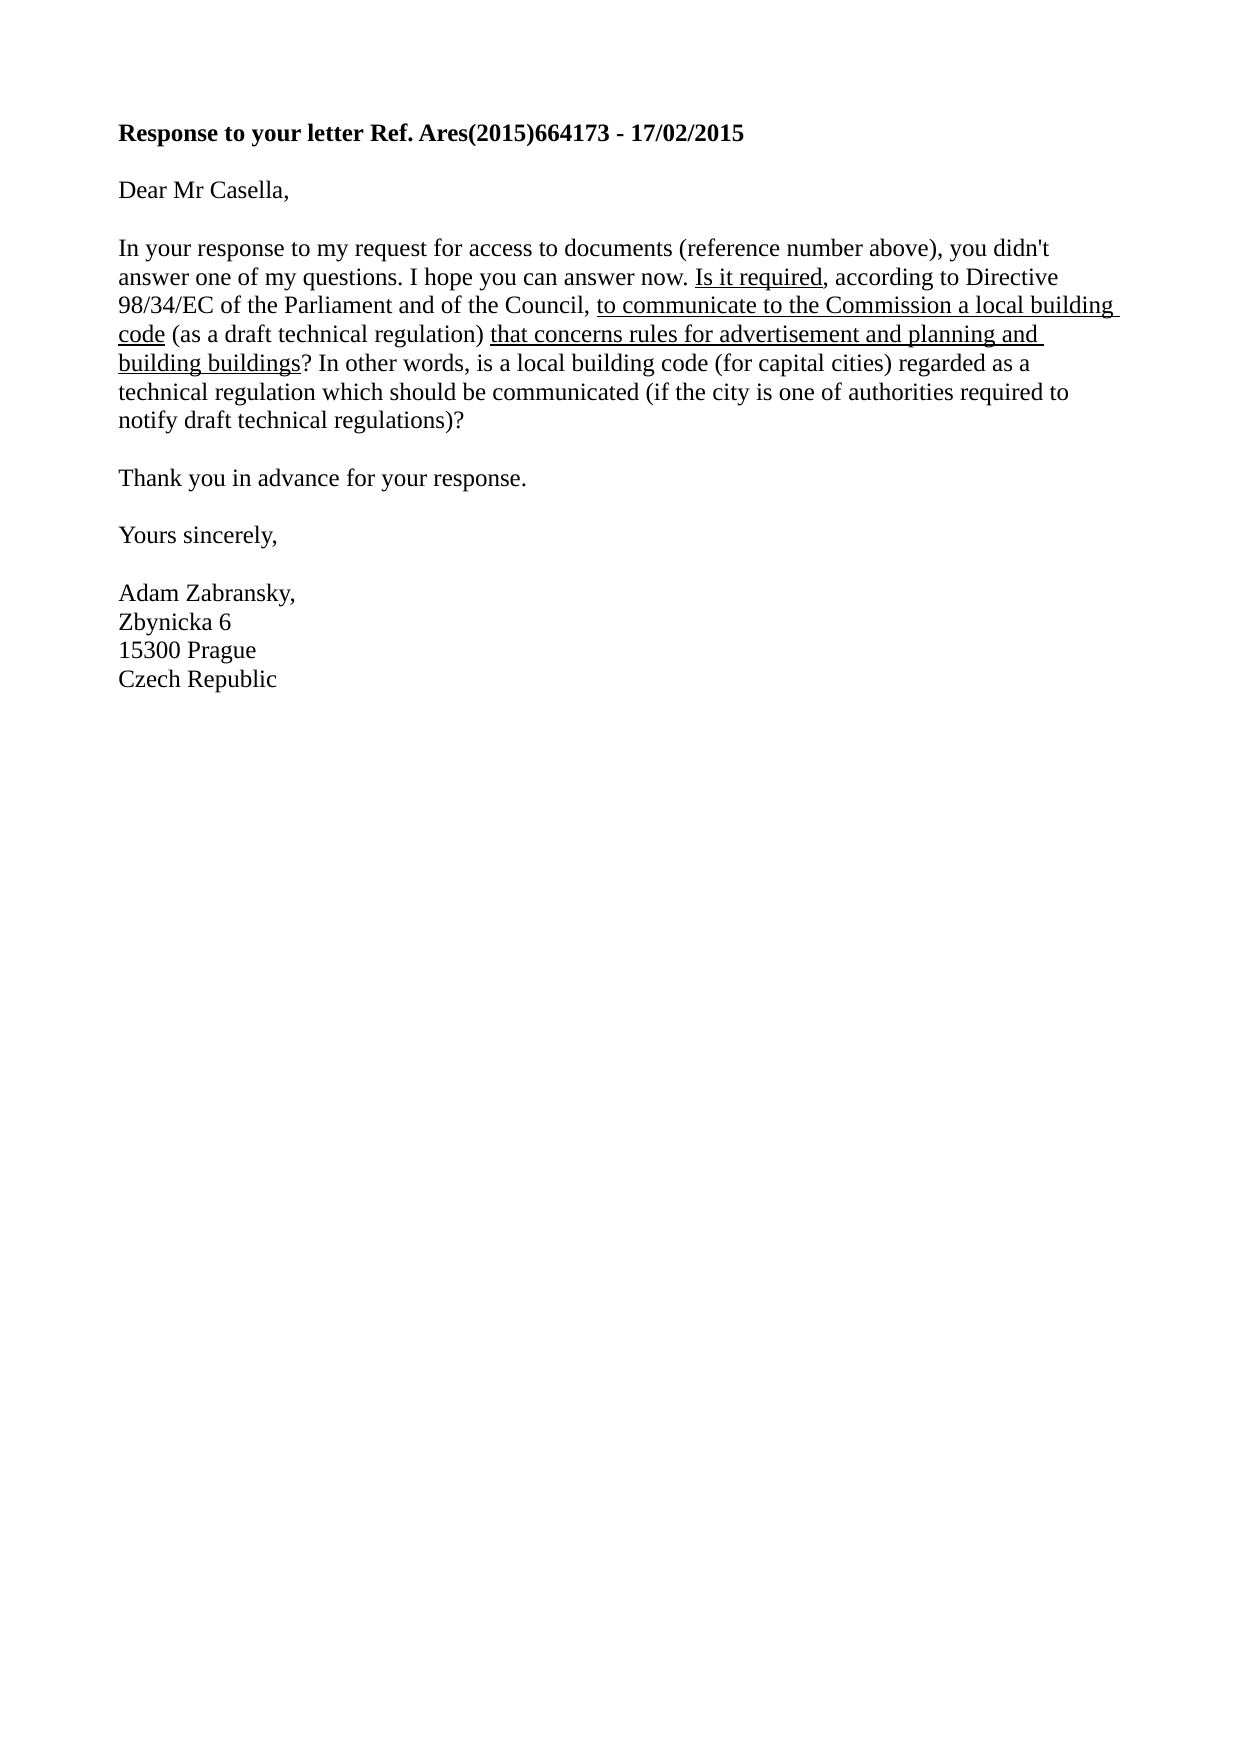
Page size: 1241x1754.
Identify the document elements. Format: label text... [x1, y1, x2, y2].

text 15300 Prague [118, 636, 1122, 664]
text Response to your letter Ref. Ares(2015)664173 - 17/02/2015 [118, 118, 1122, 147]
text Yours sincerely, [118, 521, 1122, 549]
text Zbynicka 6 [118, 607, 1122, 636]
text In your response to my request for access to documents (reference number above), you didn't answer one of my questions. I hope you can answer now. Is it required, according to Directive 98/34/EC of the Parliament and of the Council, to communicate to the Commission a local building code (as a draft technical regulation) that concerns rules for advertisement and planning and building buildings? In other words, is a local building code (for capital cities) regarded as a technical regulation which should be communicated (if the city is one of authorities required to notify draft technical regulations)? [118, 233, 1122, 434]
text Czech Republic [118, 664, 1122, 693]
text Adam Zabransky, [118, 578, 1122, 607]
text Thank you in advance for your response. [118, 463, 1122, 492]
text Dear Mr Casella, [118, 176, 1122, 204]
